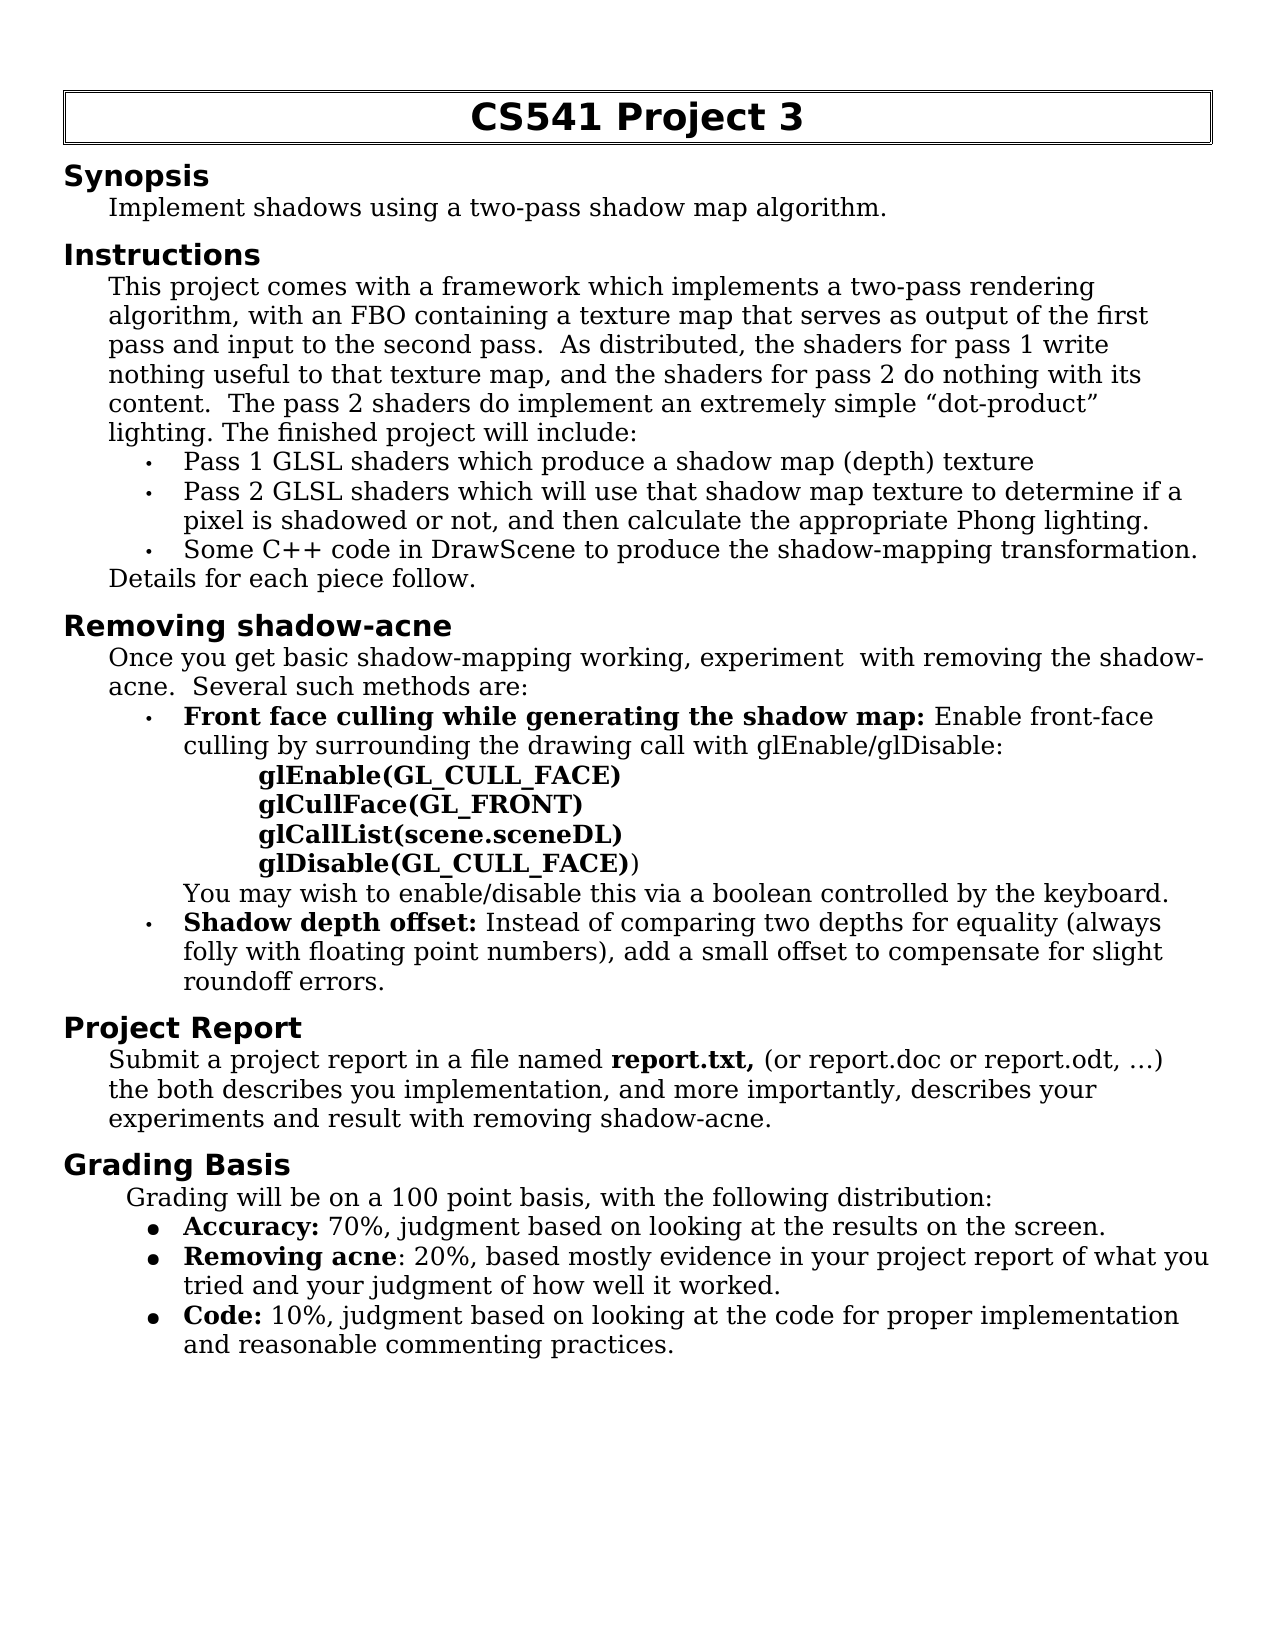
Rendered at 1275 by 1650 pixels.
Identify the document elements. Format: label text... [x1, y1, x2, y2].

list Pass 1 GLSL shaders which produce a shadow map (depth) texture [146, 448, 1212, 477]
list Shadow depth offset: Instead of comparing two depths for equality (always folly with floating point numbers), add a small offset to compensate for slight roundoff errors. [146, 908, 1212, 996]
text This project comes with a framework which implements a two-pass rendering algorithm, with an FBO containing a texture map that serves as output of the first pass and input to the second pass. As distributed, the shaders for pass 1 write nothing useful to that texture map, and the shaders for pass 2 do nothing with its content. The pass 2 shaders do implement an extremely simple “dot-product” lighting. The finished project will include: [108, 272, 1212, 448]
list Pass 2 GLSL shaders which will use that shadow map texture to determine if a pixel is shadowed or not, and then calculate the appropriate Phong lighting. [146, 477, 1212, 535]
subtitle Synopsis [63, 159, 1212, 193]
list Front face culling while generating the shadow map: Enable front-face culling by surrounding the drawing call with glEnable/glDisable: glEnable(GL_CULL_FACE) glCullFace(GL_FRONT) glCallList(scene.sceneDL) glDisable(GL_CULL_FACE)) You may wish to enable/disable this via a boolean controlled by the keyboard. [146, 702, 1212, 908]
list Some C++ code in DrawScene to produce the shadow-mapping transformation. [146, 535, 1212, 565]
list Accuracy: 70%, judgment based on looking at the results on the screen. [146, 1212, 1212, 1242]
list Code: 10%, judgment based on looking at the code for proper implementation and reasonable commenting practices. [146, 1301, 1212, 1359]
list Removing acne: 20%, based mostly evidence in your project report of what you tried and your judgment of how well it worked. [146, 1242, 1212, 1301]
text Submit a project report in a file named report.txt, (or report.doc or report.odt, …) the both describes you implementation, and more importantly, describes your experiments and result with removing shadow-acne. [108, 1045, 1212, 1133]
subtitle Grading Basis [63, 1148, 1212, 1183]
text Implement shadows using a two-pass shadow map algorithm. [108, 193, 1212, 223]
subtitle Removing shadow-acne [63, 609, 1212, 643]
text Details for each piece follow. [108, 565, 1212, 594]
subtitle Instructions [63, 238, 1212, 272]
text Grading will be on a 100 point basis, with the following distribution: [126, 1183, 1212, 1212]
subtitle Project Report [63, 1011, 1212, 1045]
text Once you get basic shadow-mapping working, experiment with removing the shadow-acne. Several such methods are: [108, 643, 1212, 702]
subtitle CS541 Project 3 [64, 91, 1212, 144]
